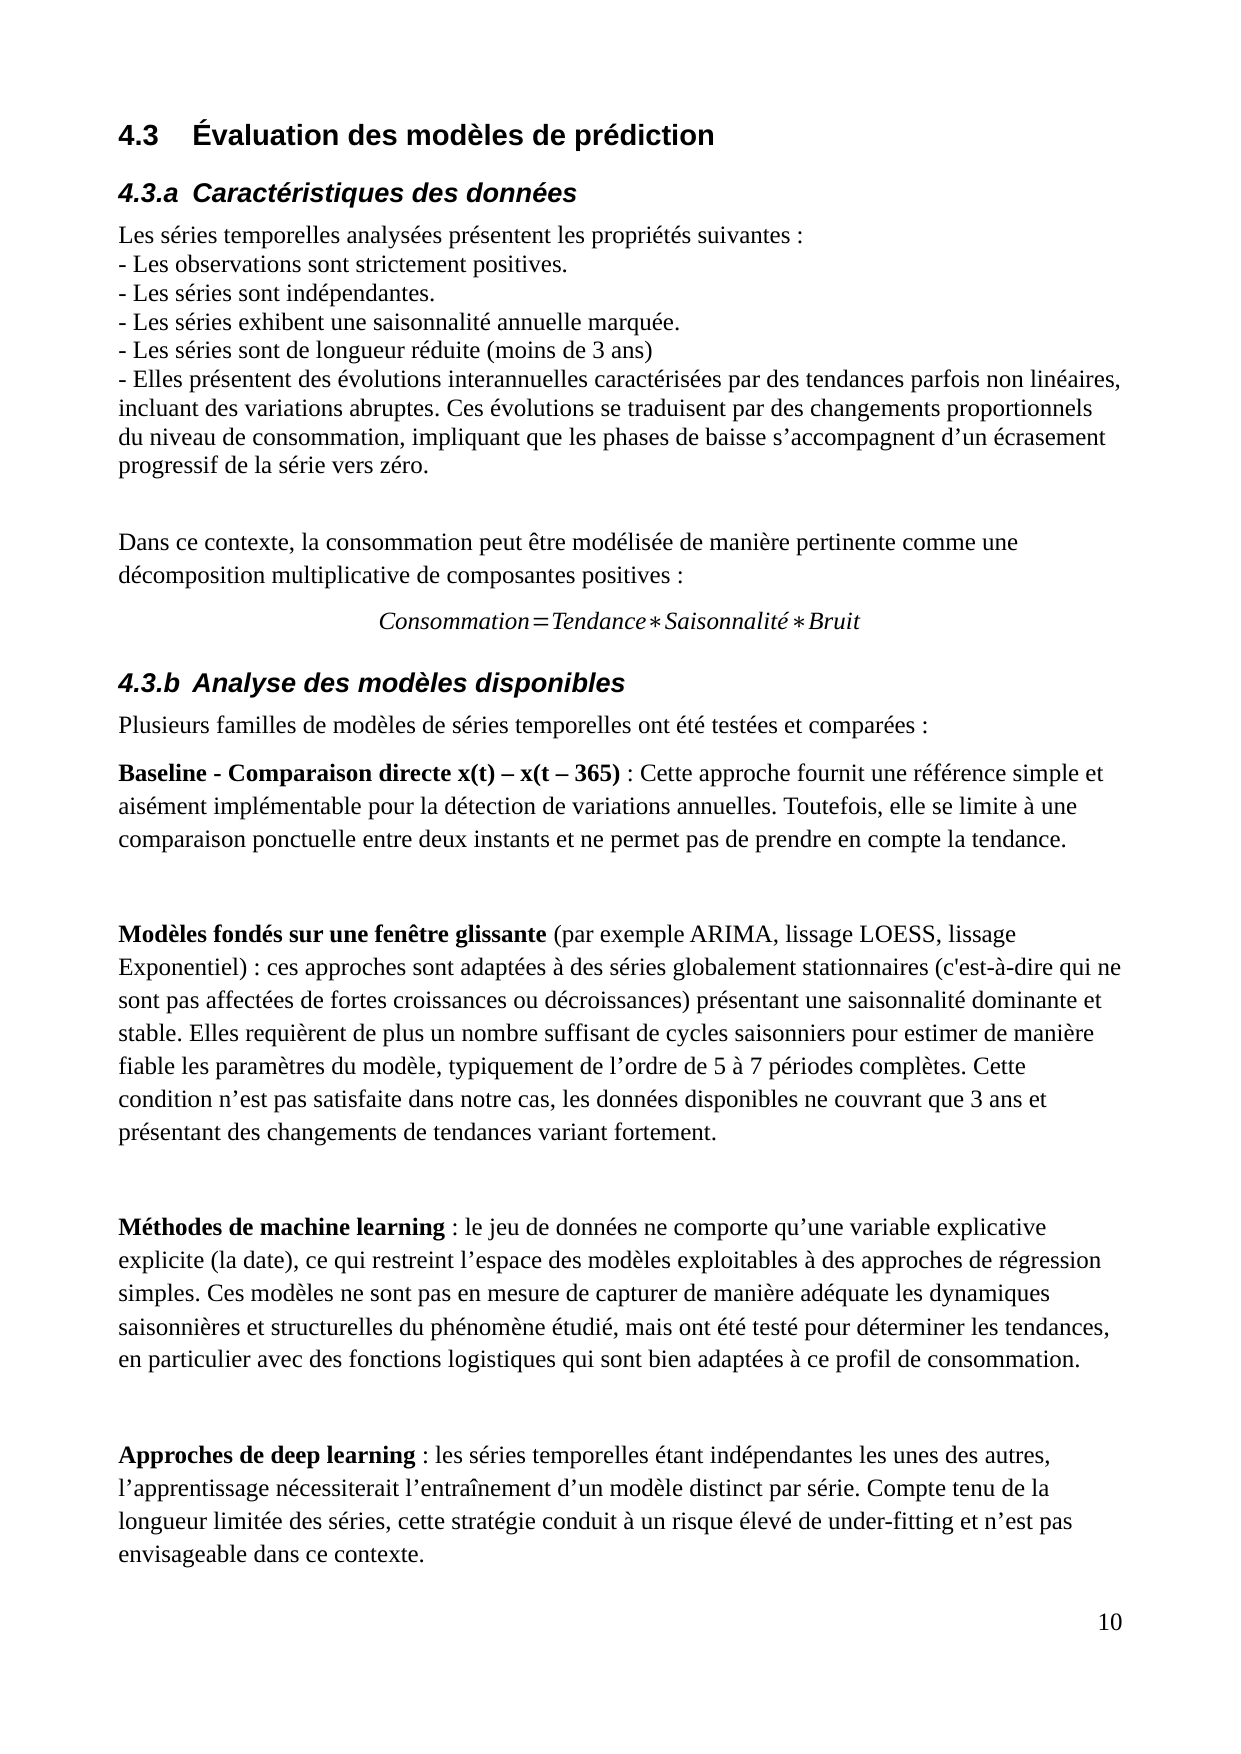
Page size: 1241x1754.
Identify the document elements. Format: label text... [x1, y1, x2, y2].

text Baseline - Comparaison directe x(t) – x(t – 365) : Cette approche fournit une référence simple et aisément implémentable pour la détection de variations annuelles. Toutefois, elle se limite à une comparaison ponctuelle entre deux instants et ne permet pas de prendre en compte la tendance. [118, 758, 1122, 853]
list - Les séries sont indépendantes. [118, 278, 1122, 307]
subtitle Caractéristiques des données [118, 177, 1122, 208]
subtitle Analyse des modèles disponibles [118, 667, 1122, 698]
list - Les séries sont de longueur réduite (moins de 3 ans) [118, 335, 1122, 364]
list - Les séries exhibent une saisonnalité annuelle marquée. [118, 307, 1122, 335]
text Dans ce contexte, la consommation peut être modélisée de manière pertinente comme une décomposition multiplicative de composantes positives : [118, 527, 1122, 588]
text Méthodes de machine learning : le jeu de données ne comporte qu’une variable explicative explicite (la date), ce qui restreint l’espace des modèles exploitables à des approches de régression simples. Ces modèles ne sont pas en mesure de capturer de manière adéquate les dynamiques saisonnières et structurelles du phénomène étudié, mais ont été testé pour déterminer les tendances, en particulier avec des fonctions logistiques qui sont bien adaptées à ce profil de consommation. [118, 1212, 1122, 1373]
list - Elles présentent des évolutions interannuelles caractérisées par des tendances parfois non linéaires, incluant des variations abruptes. Ces évolutions se traduisent par des changements proportionnels du niveau de consommation, impliquant que les phases de baisse s’accompagnent d’un écrasement progressif de la série vers zéro. [118, 364, 1122, 479]
text Approches de deep learning : les séries temporelles étant indépendantes les unes des autres, l’apprentissage nécessiterait l’entraînement d’un modèle distinct par série. Compte tenu de la longueur limitée des séries, cette stratégie conduit à un risque élevé de under-fitting et n’est pas envisageable dans ce contexte. [118, 1440, 1122, 1568]
list - Les observations sont strictement positives. [118, 249, 1122, 278]
text Modèles fondés sur une fenêtre glissante (par exemple ARIMA, lissage LOESS, lissage Exponentiel) : ces approches sont adaptées à des séries globalement stationnaires (c'est-à-dire qui ne sont pas affectées de fortes croissances ou décroissances) présentant une saisonnalité dominante et stable. Elles requièrent de plus un nombre suffisant de cycles saisonniers pour estimer de manière fiable les paramètres du modèle, typiquement de l’ordre de 5 à 7 périodes complètes. Cette condition n’est pas satisfaite dans notre cas, les données disponibles ne couvrant que 3 ans et présentant des changements de tendances variant fortement. [118, 919, 1122, 1146]
subtitle Évaluation des modèles de prédiction [118, 118, 1122, 152]
text Plusieurs familles de modèles de séries temporelles ont été testées et comparées : [118, 710, 1122, 739]
list Les séries temporelles analysées présentent les propriétés suivantes : [118, 220, 1122, 249]
